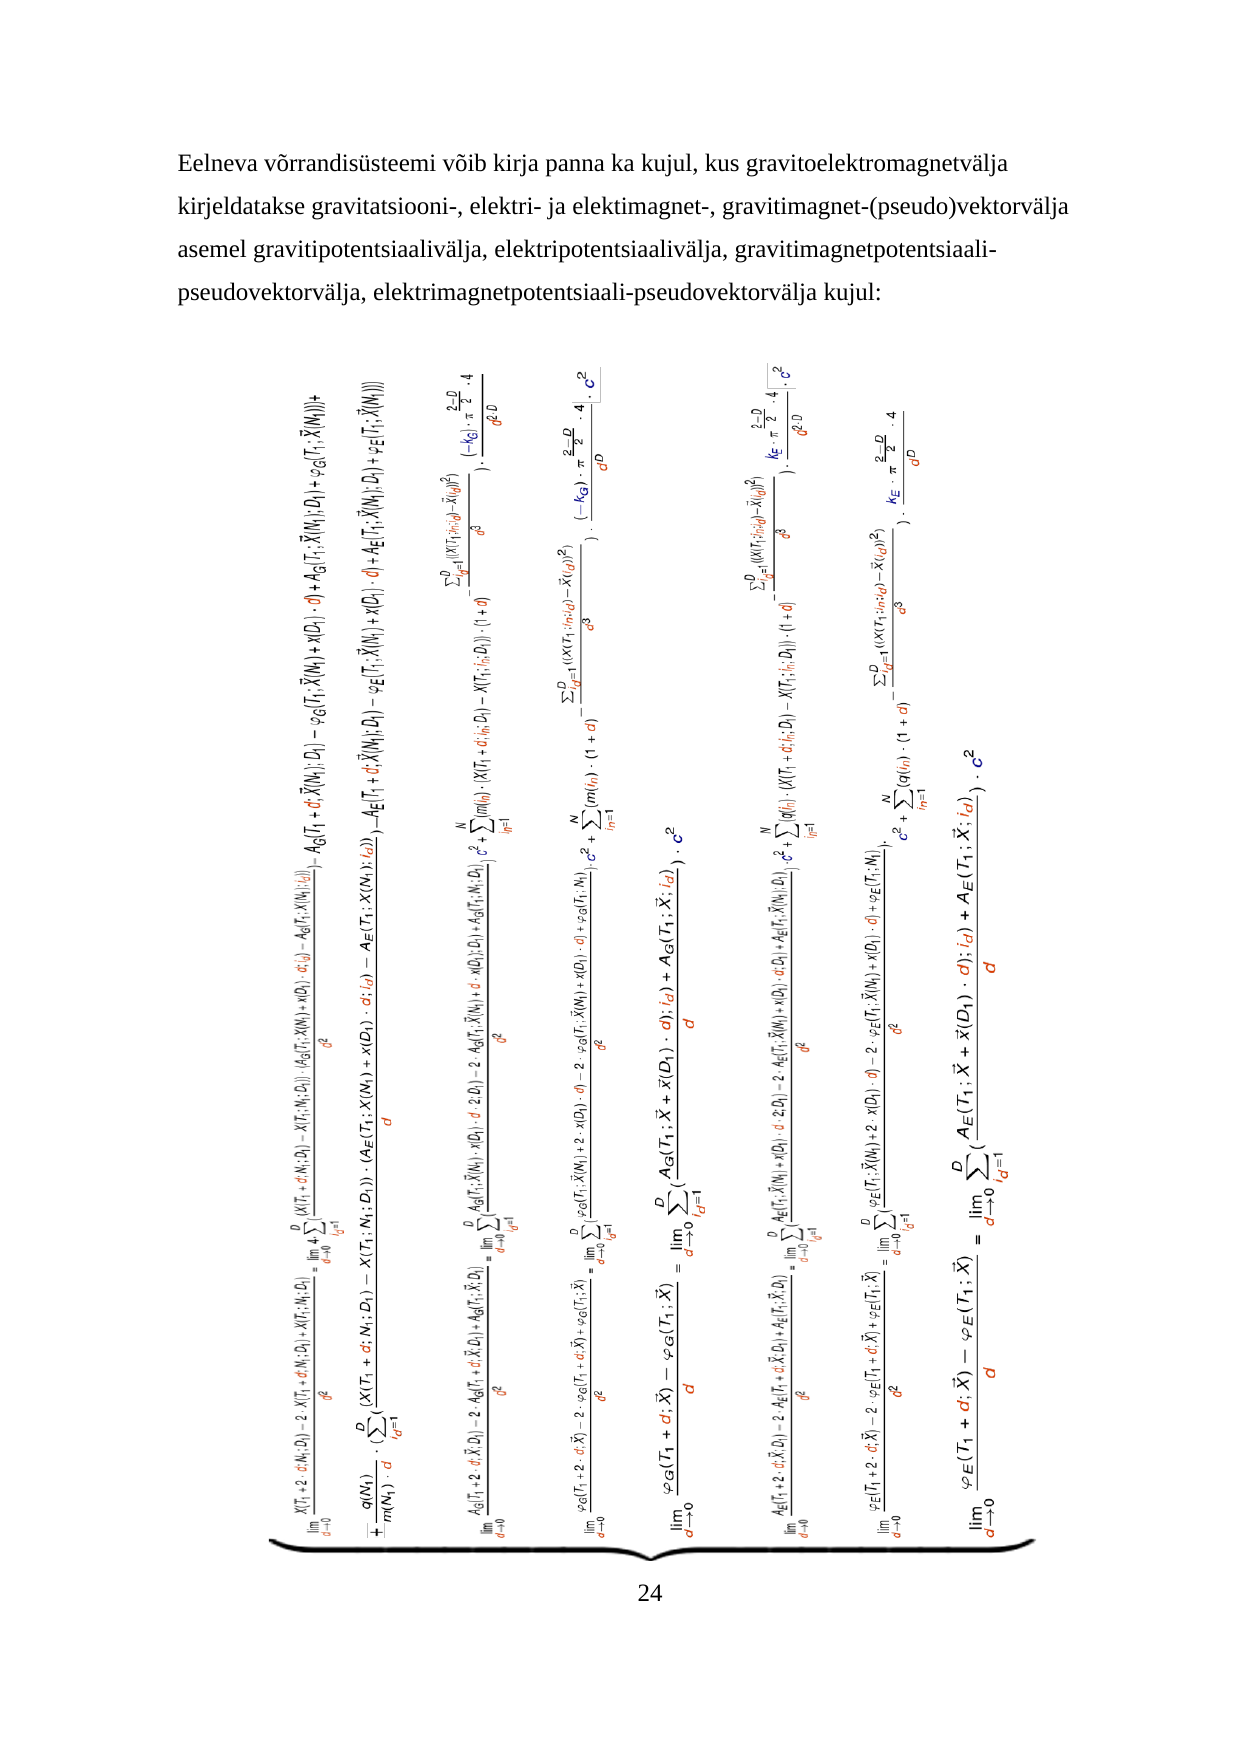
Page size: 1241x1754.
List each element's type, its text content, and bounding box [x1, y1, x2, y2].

text Eelneva võrrandisüsteemi võib kirja panna ka kujul, kus gravitoelektromagnetvälja kirjeldatakse gravitatsiooni-, elektri- ja elektimagnet-, gravitimagnet-(pseudo)vektorvälja asemel gravitipotentsiaalivälja, elektripotentsiaalivälja, gravitimagnetpotentsiaali-pseudovektorvälja, elektrimagnetpotentsiaali-pseudovektorvälja kujul: [177, 148, 1122, 306]
picture [268, 363, 1037, 1561]
